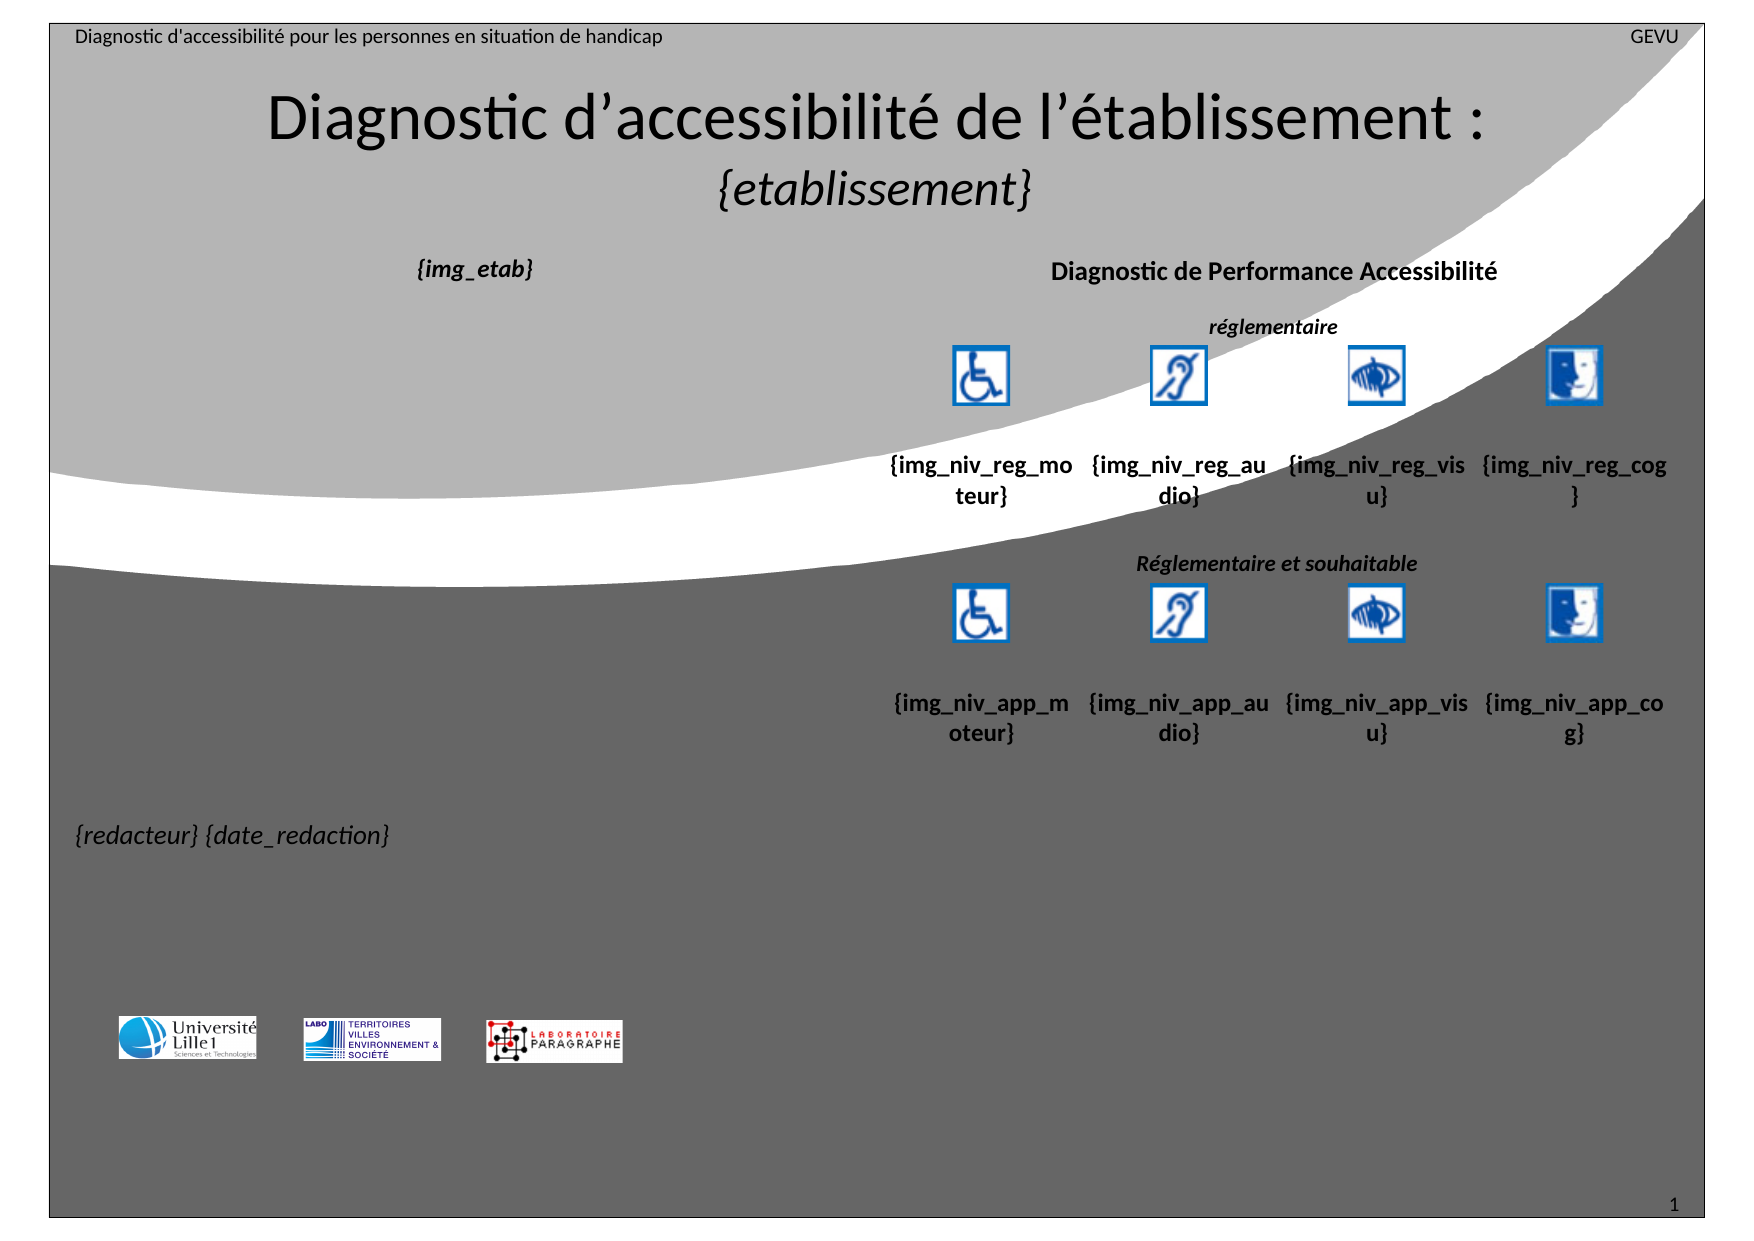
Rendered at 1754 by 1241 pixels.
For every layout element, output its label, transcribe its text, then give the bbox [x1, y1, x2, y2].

table_header [1278, 643, 1476, 681]
table_header [1476, 578, 1673, 642]
table_header [1080, 578, 1278, 642]
table_header [1278, 578, 1476, 642]
table_header [883, 578, 1080, 642]
table_cell {img_niv_reg_cog} [1476, 444, 1673, 516]
table_cell {img_niv_reg_audio} [1080, 444, 1278, 516]
table_cell {img_niv_app_audio} [1080, 681, 1278, 754]
picture [50, 24, 1704, 1217]
table_header [1080, 643, 1278, 681]
table_header [1080, 340, 1278, 444]
table_header [883, 340, 1080, 444]
table_header [883, 643, 1080, 681]
table_header Diagnostic de Performance Accessibilité réglementaire Réglementaire et souhaitable [877, 248, 1679, 642]
table_header [877, 643, 1679, 759]
table_header {img_etab} [75, 248, 877, 759]
table_cell {img_niv_reg_moteur} [883, 444, 1080, 516]
table_header [1476, 340, 1673, 444]
table_cell {img_niv_app_cog} [1476, 681, 1673, 754]
text Diagnostic d’accessibilité de l’établissement : [75, 75, 1679, 156]
table_header [1476, 643, 1673, 681]
table_header [1278, 340, 1476, 444]
text {redacteur} {date_redaction} [75, 818, 1679, 851]
table_cell {img_niv_reg_visu} [1278, 444, 1476, 516]
table_cell {img_niv_app_moteur} [883, 681, 1080, 754]
table_cell {img_niv_app_visu} [1278, 681, 1476, 754]
text {etablissement} [75, 156, 1679, 217]
